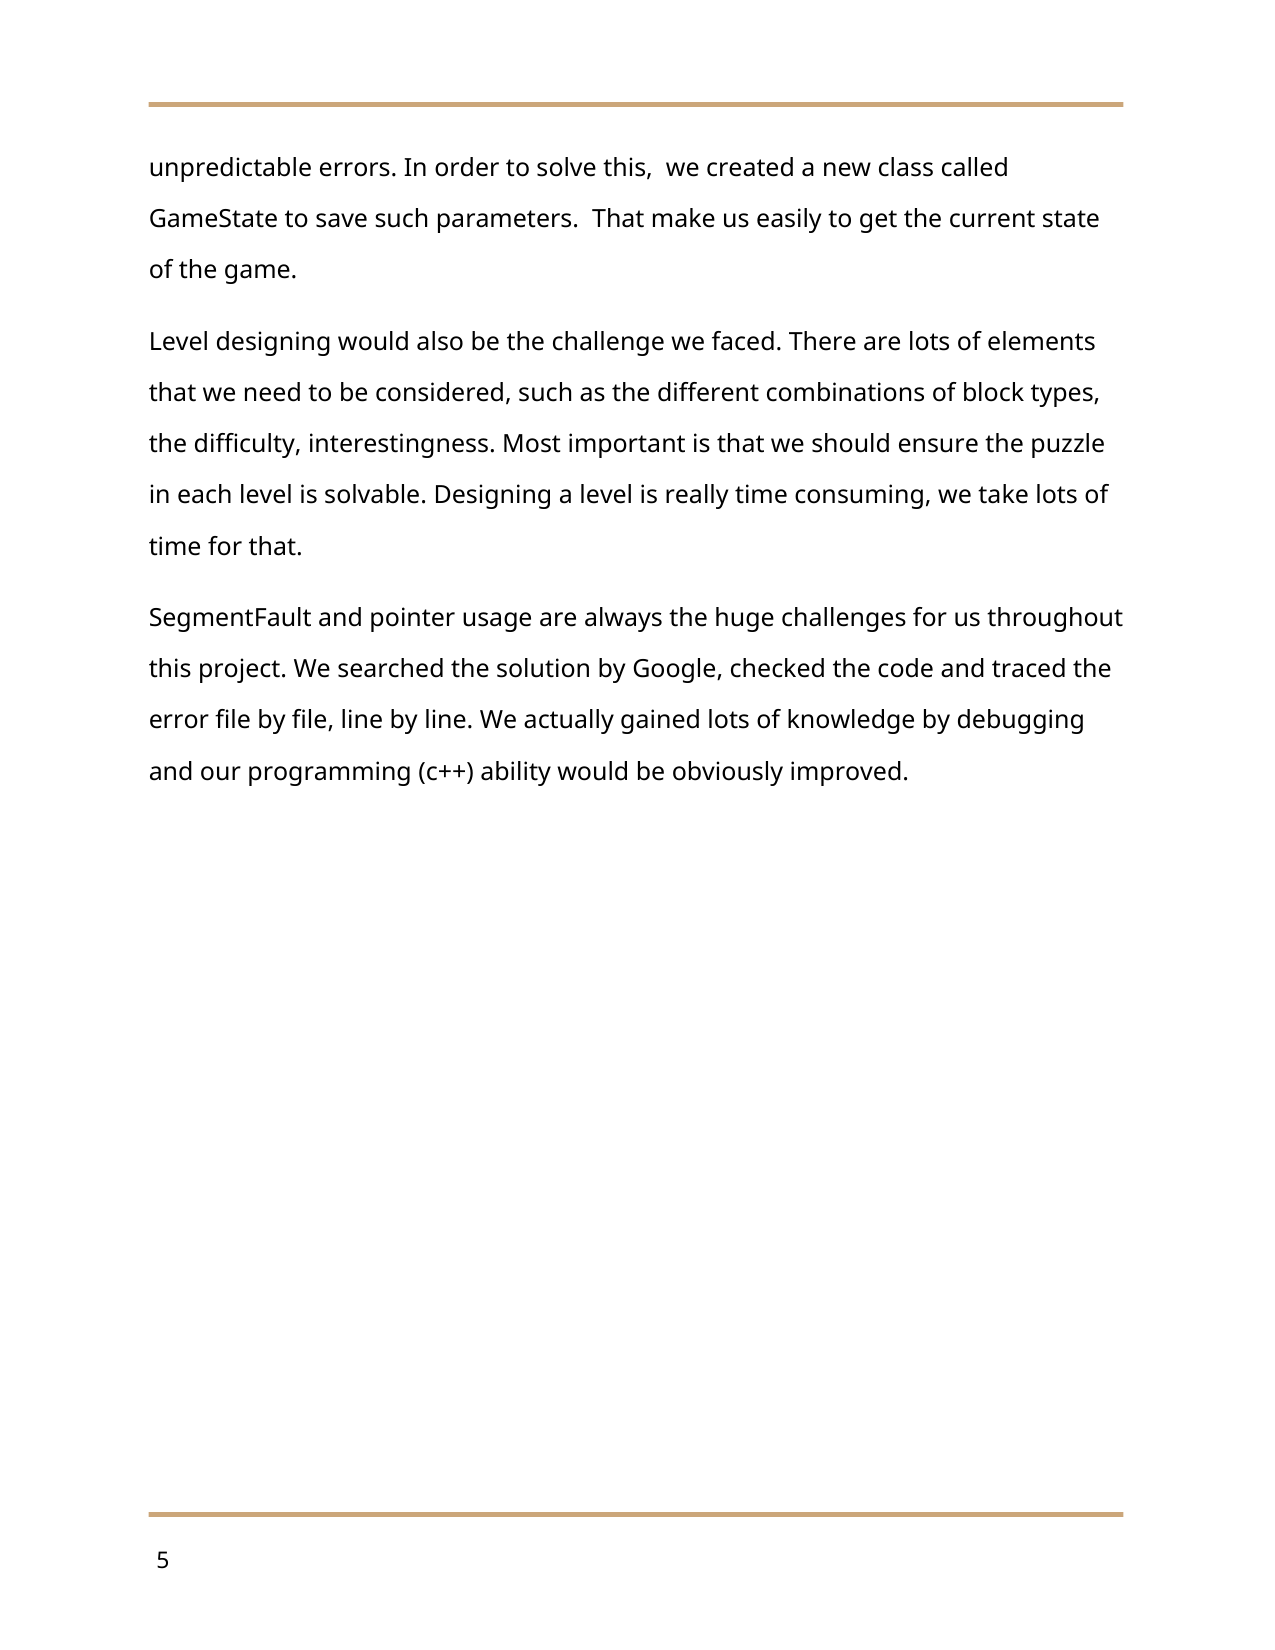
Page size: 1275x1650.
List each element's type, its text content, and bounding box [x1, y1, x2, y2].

text Level designing would also be the challenge we faced. There are lots of elements that we need to be considered, such as the different combinations of block types, the difficulty, interestingness. Most important is that we should ensure the puzzle in each level is solvable. Designing a level is really time consuming, we take lots of time for that. [148, 324, 1125, 562]
text unpredictable errors. In order to solve this, we created a new class called GameState to save such parameters. That make us easily to get the current state of the game. [148, 150, 1125, 286]
picture [148, 1512, 1124, 1517]
text SegmentFault and pointer usage are always the huge challenges for us throughout this project. We searched the solution by Google, checked the code and traced the error file by file, line by line. We actually gained lots of knowledge by debugging and our programming (c++) ability would be obviously improved. [148, 600, 1125, 787]
picture [148, 102, 1124, 107]
